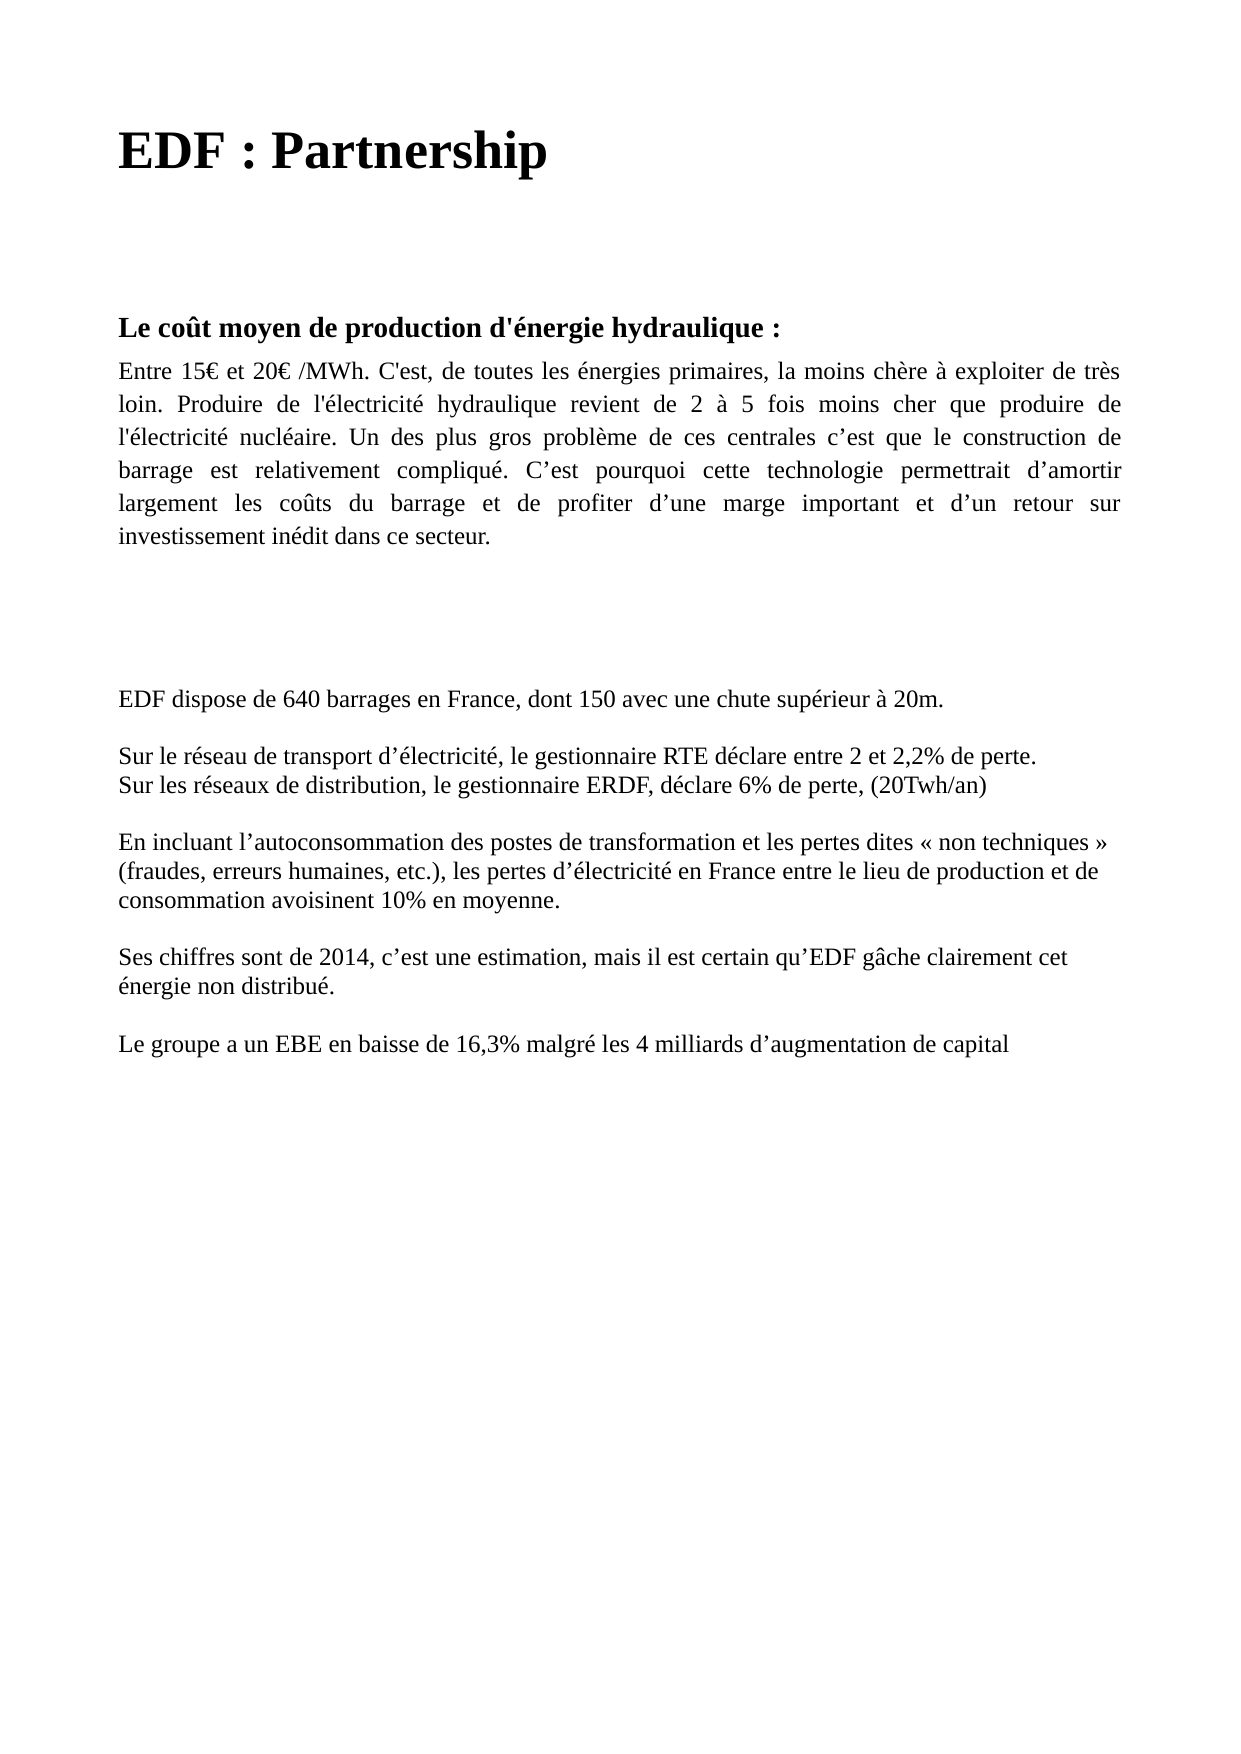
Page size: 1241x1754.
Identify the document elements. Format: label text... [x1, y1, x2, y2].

text EDF : Partnership [118, 118, 1122, 180]
subtitle Le coût moyen de production d'énergie hydraulique : [118, 310, 1122, 343]
text Ses chiffres sont de 2014, c’est une estimation, mais il est certain qu’EDF gâche clairement cet énergie non distribué. Le groupe a un EBE en baisse de 16,3% malgré les 4 milliards d’augmentation de capital [118, 942, 1122, 1057]
text Entre 15€ et 20€ /MWh. C'est, de toutes les énergies primaires, la moins chère à exploiter de très loin. Produire de l'électricité hydraulique revient de 2 à 5 fois moins cher que produire de l'électricité nucléaire. Un des plus gros problème de ces centrales c’est que le construction de barrage est relativement compliqué. C’est pourquoi cette technologie permettrait d’amortir largement les coûts du barrage et de profiter d’une marge important et d’un retour sur investissement inédit dans ce secteur. [118, 356, 1122, 550]
text EDF dispose de 640 barrages en France, dont 150 avec une chute supérieur à 20m. Sur le réseau de transport d’électricité, le gestionnaire RTE déclare entre 2 et 2,2% de perte. [118, 684, 1122, 770]
text Sur les réseaux de distribution, le gestionnaire ERDF, déclare 6% de perte, (20Twh/an) En incluant l’autoconsommation des postes de transformation et les pertes dites « non techniques » (fraudes, erreurs humaines, etc.), les pertes d’électricité en France entre le lieu de production et de consommation avoisinent 10% en moyenne. [118, 770, 1122, 914]
